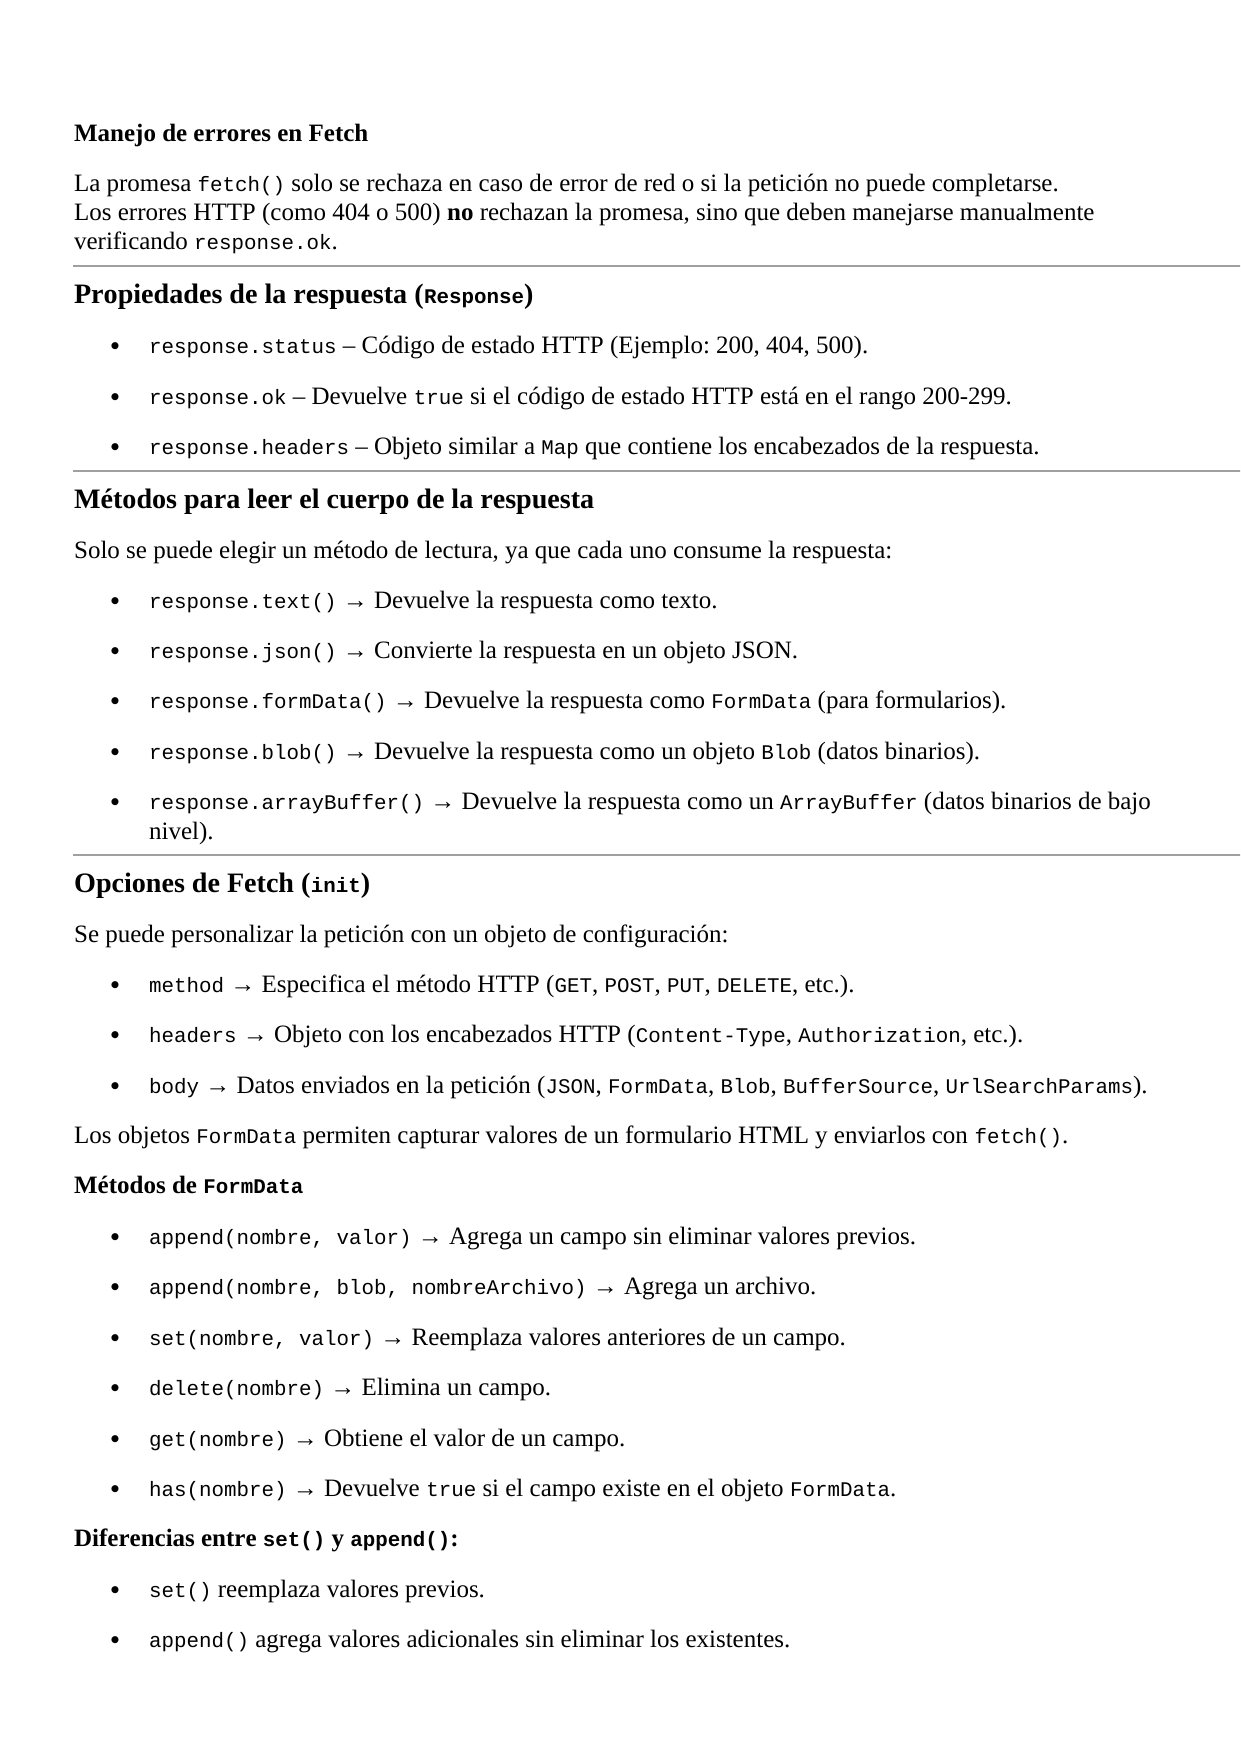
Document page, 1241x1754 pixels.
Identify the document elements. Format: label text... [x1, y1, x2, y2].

list method → Especifica el método HTTP (GET, POST, PUT, DELETE, etc.). [111, 969, 1196, 998]
subtitle Métodos para leer el cuerpo de la respuesta [74, 482, 1196, 514]
list get(nombre) → Obtiene el valor de un campo. [111, 1423, 1196, 1452]
list response.status – Código de estado HTTP (Ejemplo: 200, 404, 500). [111, 330, 1196, 360]
list response.formData() → Devuelve la respuesta como FormData (para formularios). [111, 686, 1196, 715]
list set(nombre, valor) → Reemplaza valores anteriores de un campo. [111, 1322, 1196, 1351]
text Diferencias entre set() y append(): [74, 1523, 1196, 1553]
list append(nombre, valor) → Agrega un campo sin eliminar valores previos. [111, 1221, 1196, 1251]
subtitle Manejo de errores en Fetch [74, 118, 1196, 147]
list response.headers – Objeto similar a Map que contiene los encabezados de la respuesta. [111, 431, 1196, 461]
list delete(nombre) → Elimina un campo. [111, 1372, 1196, 1402]
list append(nombre, blob, nombreArchivo) → Agrega un archivo. [111, 1271, 1196, 1301]
list response.text() → Devuelve la respuesta como texto. [111, 585, 1196, 614]
text Se puede personalizar la petición con un objeto de configuración: [74, 919, 1196, 948]
subtitle Opciones de Fetch (init) [74, 866, 1196, 898]
text La promesa fetch() solo se rechaza en caso de error de red o si la petición no puede completarse. Los errores HTTP (como 404 o 500) no rechazan la promesa, sino que deben manejarse manualmente verificando response.ok. [74, 168, 1196, 256]
list body → Datos enviados en la petición (JSON, FormData, Blob, BufferSource, UrlSearchParams). [111, 1070, 1196, 1099]
list response.arrayBuffer() → Devuelve la respuesta como un ArrayBuffer (datos binarios de bajo nivel). [111, 786, 1196, 845]
list headers → Objeto con los encabezados HTTP (Content-Type, Authorization, etc.). [111, 1019, 1196, 1049]
text Los objetos FormData permiten capturar valores de un formulario HTML y enviarlos con fetch(). [74, 1120, 1196, 1150]
list append() agrega valores adicionales sin eliminar los existentes. [111, 1624, 1196, 1654]
subtitle Métodos de FormData [74, 1171, 1196, 1200]
text Solo se puede elegir un método de lectura, ya que cada uno consume la respuesta: [74, 535, 1196, 564]
list response.ok – Devuelve true si el código de estado HTTP está en el rango 200-299. [111, 381, 1196, 410]
list response.blob() → Devuelve la respuesta como un objeto Blob (datos binarios). [111, 736, 1196, 766]
subtitle Propiedades de la respuesta (Response) [74, 277, 1196, 309]
list has(nombre) → Devuelve true si el campo existe en el objeto FormData. [111, 1473, 1196, 1503]
list set() reemplaza valores previos. [111, 1574, 1196, 1603]
list response.json() → Convierte la respuesta en un objeto JSON. [111, 635, 1196, 665]
